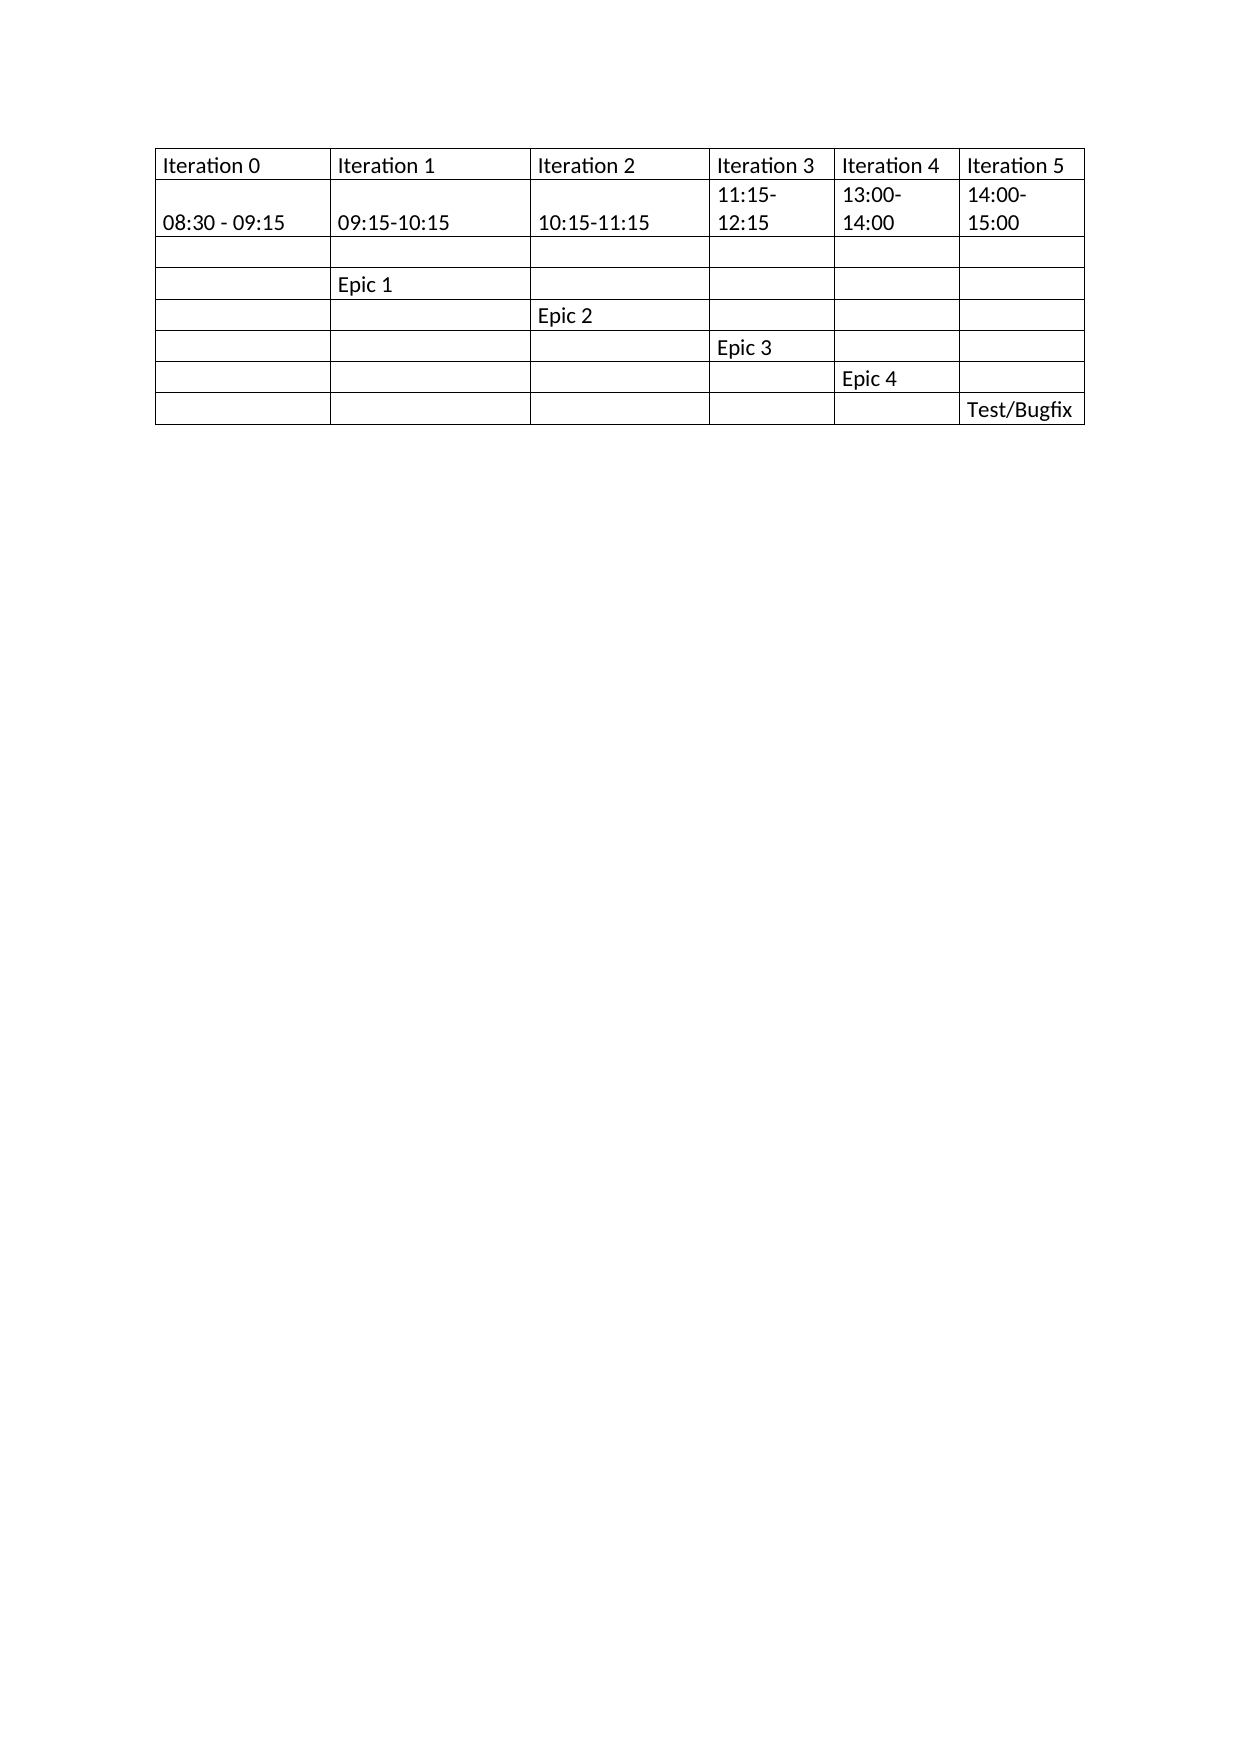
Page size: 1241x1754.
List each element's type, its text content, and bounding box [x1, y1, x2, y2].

table_cell [531, 331, 709, 361]
table_cell [156, 300, 330, 330]
table_cell [531, 268, 709, 298]
table_cell Epic 1 [331, 268, 530, 298]
table_header Iteration 2 [531, 149, 709, 179]
table_cell Epic 3 [710, 331, 834, 361]
table_cell [156, 268, 330, 298]
table_cell [835, 331, 959, 361]
table_cell [960, 300, 1084, 330]
table_cell [710, 393, 834, 423]
table_cell 09:15-10:15 [331, 180, 530, 236]
table_cell [156, 362, 330, 392]
table_cell [710, 300, 834, 330]
table_cell [710, 268, 834, 298]
table_header Iteration 1 [331, 149, 530, 179]
table_cell 14:00-15:00 [960, 180, 1084, 236]
table_cell 11:15-12:15 [710, 180, 834, 236]
table_cell Epic 4 [835, 362, 959, 392]
table_cell [960, 331, 1084, 361]
table_cell 13:00-14:00 [835, 180, 959, 236]
table_header Iteration 0 [156, 149, 330, 179]
table_cell [710, 237, 834, 267]
table_cell [156, 393, 330, 423]
table_cell [960, 362, 1084, 392]
table_header Iteration 5 [960, 149, 1084, 179]
table_cell [835, 393, 959, 423]
table_cell [156, 331, 330, 361]
table_cell 10:15-11:15 [531, 180, 709, 236]
table_cell [835, 268, 959, 298]
table_cell Test/Bugfix [960, 393, 1084, 423]
table_cell [531, 237, 709, 267]
table_cell [331, 331, 530, 361]
table_cell 08:30 - 09:15 [156, 180, 330, 236]
table_cell [960, 237, 1084, 267]
table_header Iteration 3 [710, 149, 834, 179]
table_cell [331, 393, 530, 423]
table_cell [960, 268, 1084, 298]
table_header Iteration 4 [835, 149, 959, 179]
table_cell [835, 237, 959, 267]
table_cell [156, 237, 330, 267]
table_cell [531, 393, 709, 423]
table_cell [331, 300, 530, 330]
table_cell [531, 362, 709, 392]
table_cell [331, 362, 530, 392]
table_cell Epic 2 [531, 300, 709, 330]
table_cell [835, 300, 959, 330]
table_cell [710, 362, 834, 392]
table_cell [331, 237, 530, 267]
